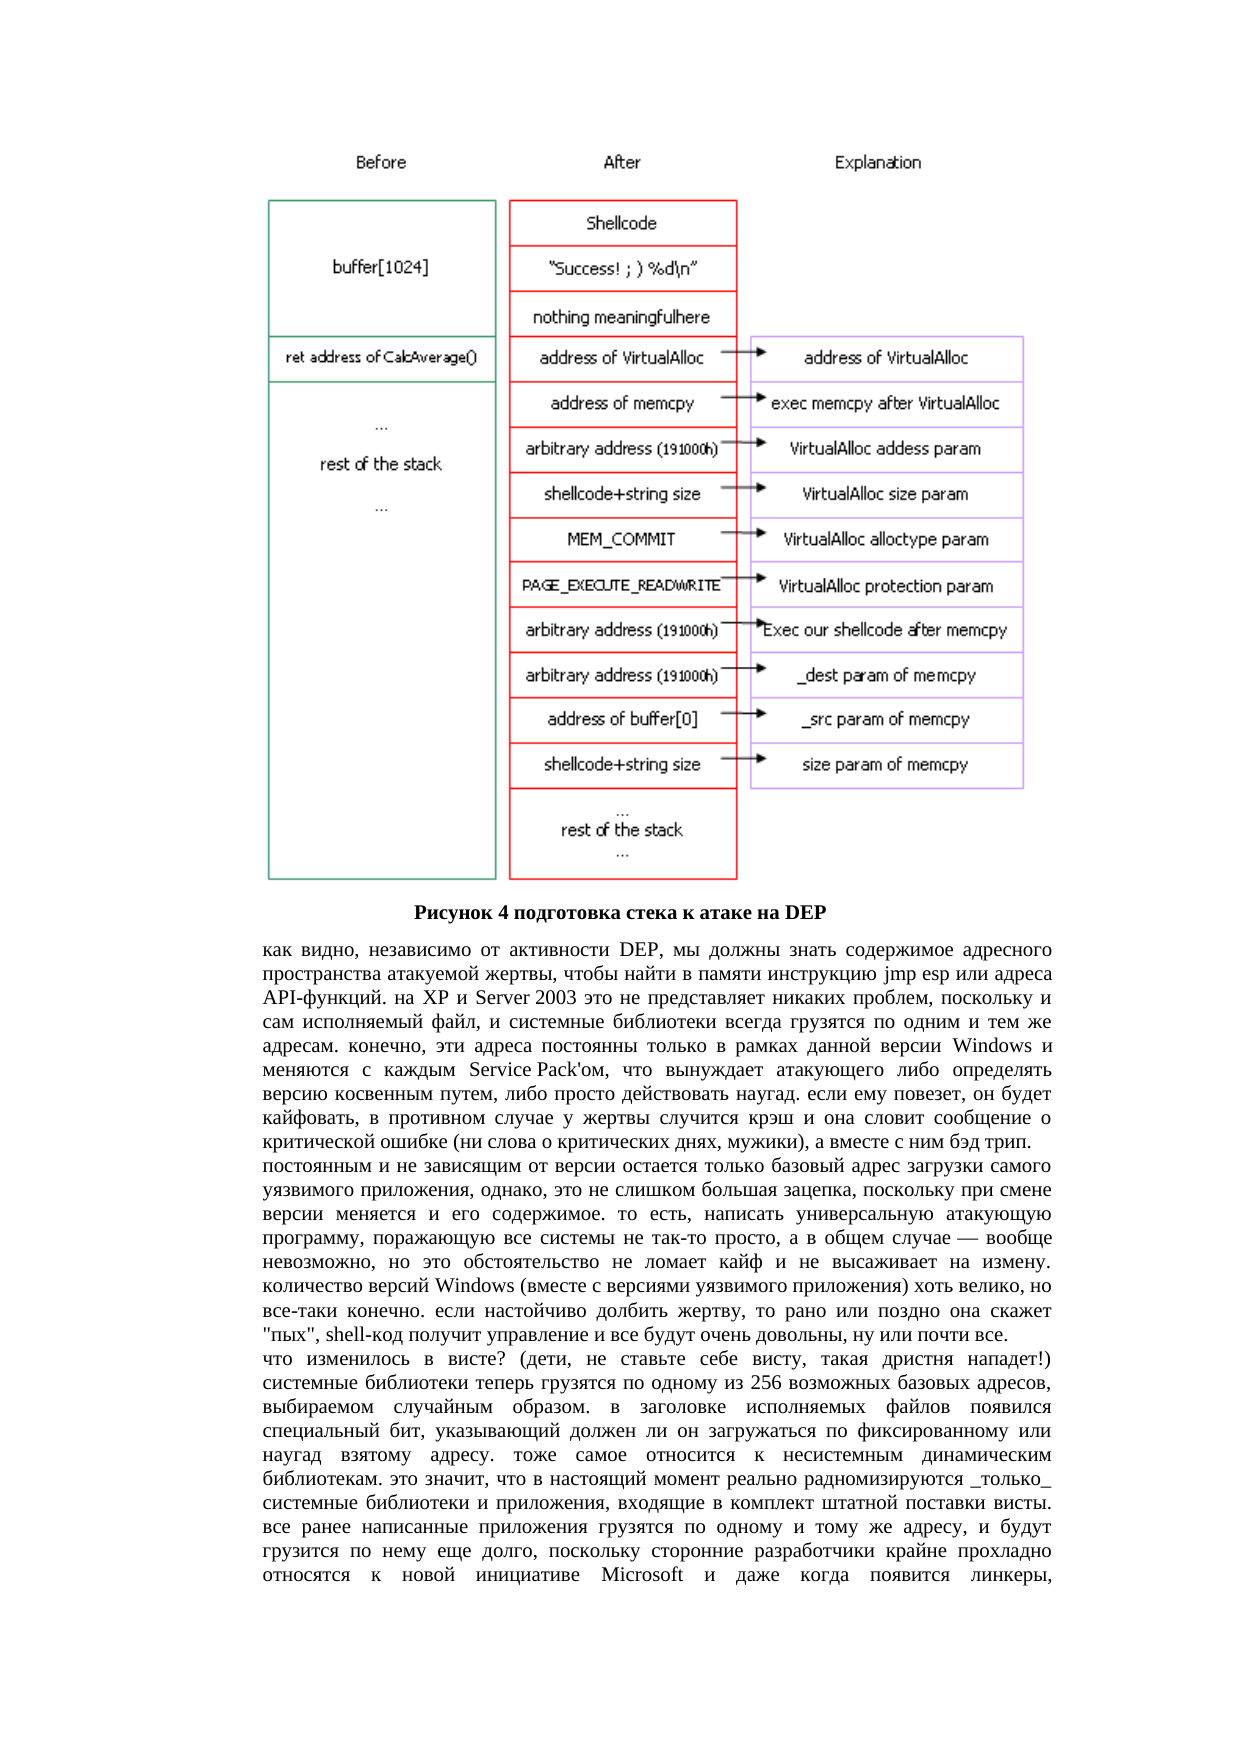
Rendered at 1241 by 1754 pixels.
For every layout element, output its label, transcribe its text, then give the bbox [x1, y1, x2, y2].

text Рисунок 4 подготовка стека к атаке на DEP [187, 900, 1053, 924]
text постоянным и не зависящим от версии остается только базовый адрес загрузки самого уязвимого приложения, однако, это не слишком большая зацепка, поскольку при смене версии меняется и его содержимое. то есть, написать универсальную атакующую программу, поражающую все системы не так-то просто, а в общем случае — вообще невозможно, но это обстоятельство не ломает кайф и не высаживает на измену. количество версий Windows (вместе с версиями уязвимого приложения) хоть велико, но все-таки конечно. если настойчиво долбить жертву, то рано или поздно она скажет "пых", shell-код получит управление и все будут очень довольны, ну или почти все. [262, 1153, 1053, 1346]
text что изменилось в висте? (дети, не ставьте себе висту, такая дристня нападет!) системные библиотеки теперь грузятся по одному из 256 возможных базовых адресов, выбираемом случайным образом. в заголовке исполняемых файлов появился специальный бит, указывающий должен ли он загружаться по фиксированному или наугад взятому адресу. тоже самое относится к несистемным динамическим библиотекам. это значит, что в настоящий момент реально радномизируются _только_ системные библиотеки и приложения, входящие в комплект штатной поставки висты. все ранее написанные приложения грузятся по одному и тому же адресу, и будут грузится по нему еще долго, поскольку сторонние разработчики крайне прохладно относятся к новой инициативе Microsoft и даже когда появится линкеры, [262, 1346, 1053, 1586]
picture [262, 150, 1028, 888]
text как видно, независимо от активности DEP, мы должны знать содержимое адресного пространства атакуемой жертвы, чтобы найти в памяти инструкцию jmp esp или адреса API-функций. на XP и Server 2003 это не представляет никаких проблем, поскольку и сам исполняемый файл, и системные библиотеки всегда грузятся по одним и тем же адресам. конечно, эти адреса постоянны только в рамках данной версии Windows и меняются с каждым Service Pack'ом, что вынуждает атакующего либо определять версию косвенным путем, либо просто действовать наугад. если ему повезет, он будет кайфовать, в противном случае у жертвы случится крэш и она словит сообщение о критической ошибке (ни слова о критических днях, мужики), а вместе с ним бэд трип. [262, 937, 1053, 1153]
